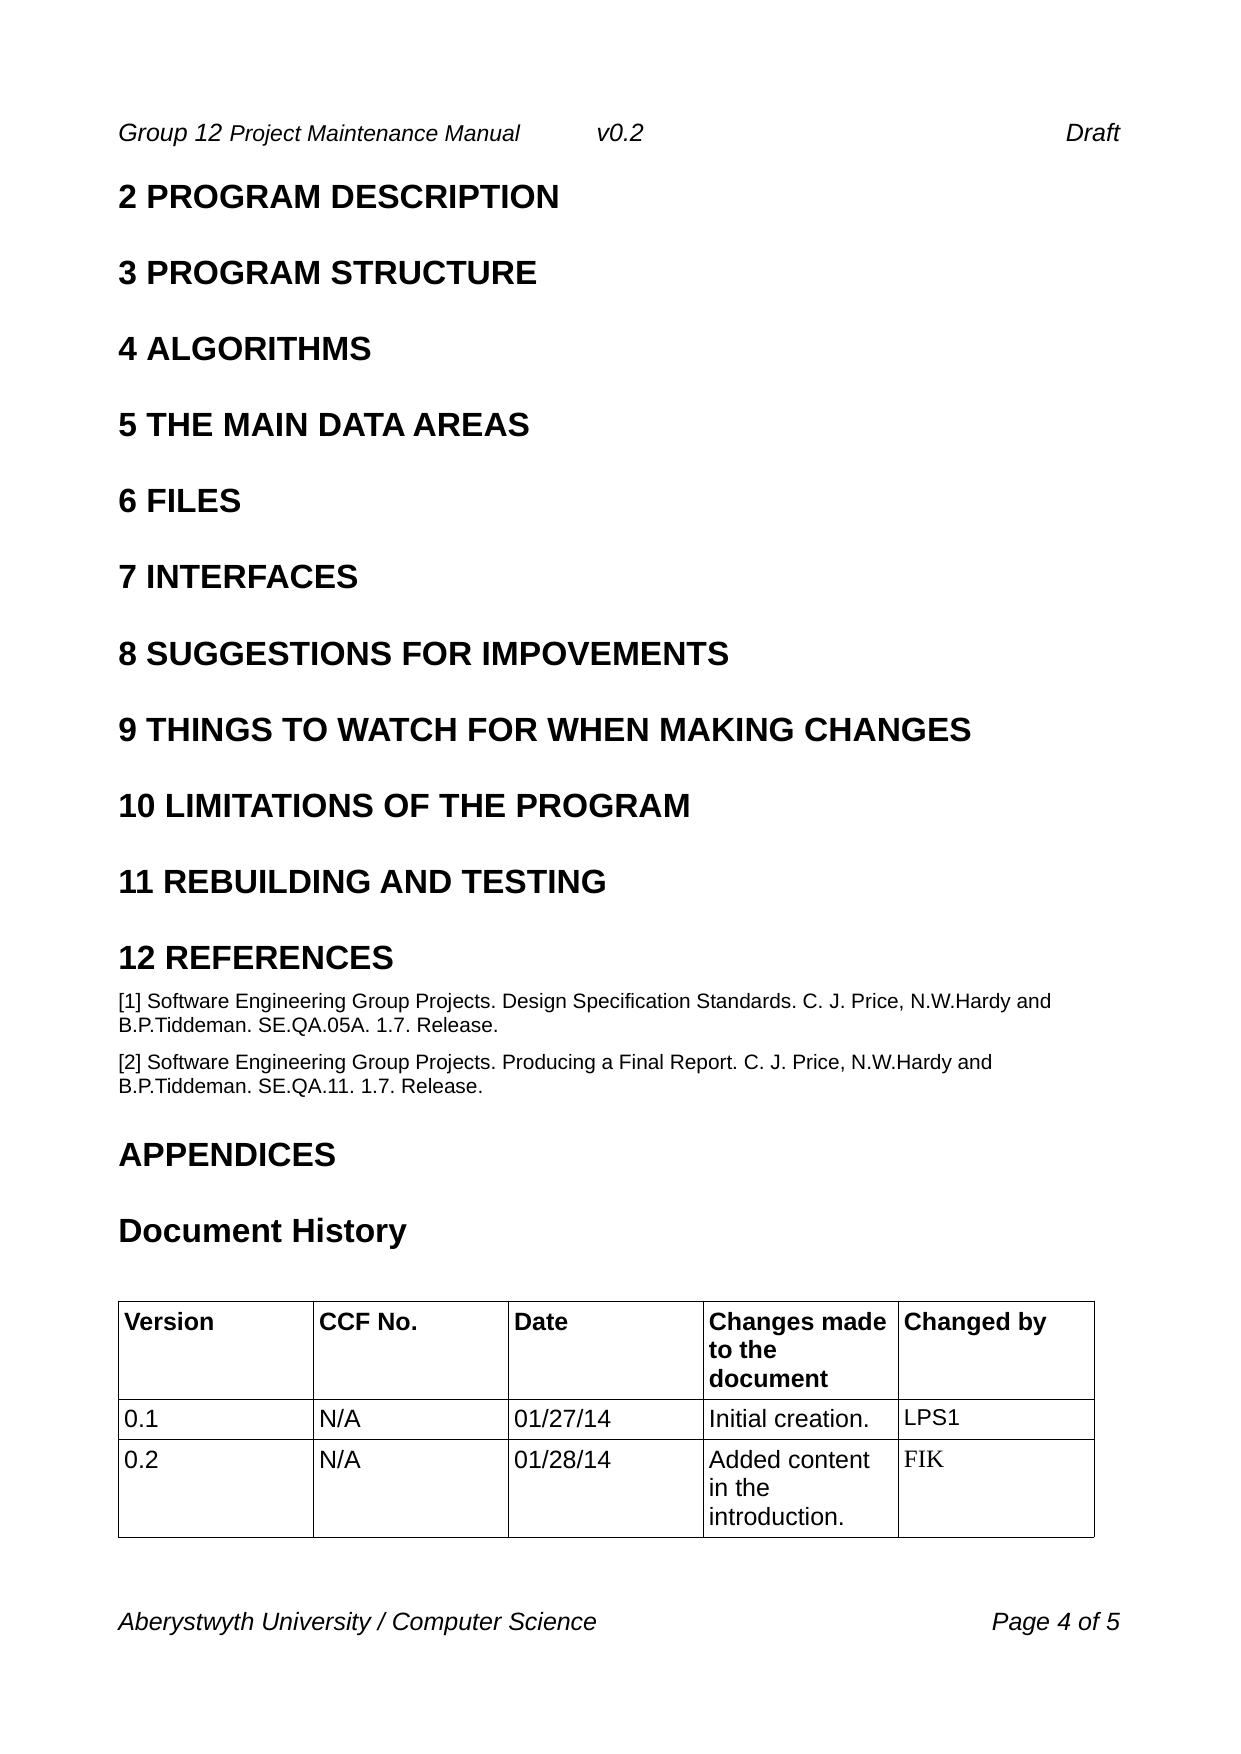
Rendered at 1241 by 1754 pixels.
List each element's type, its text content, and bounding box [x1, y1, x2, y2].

subtitle 6 FILES [118, 481, 1122, 520]
table_cell Initial creation. [704, 1400, 898, 1439]
table_cell 0.2 [119, 1440, 313, 1537]
subtitle 12 REFERENCES [118, 938, 1122, 977]
table_header Version [119, 1302, 313, 1398]
table_cell 28/01/14 [509, 1440, 703, 1537]
subtitle 8 SUGGESTIONS FOR IMPOVEMENTS [118, 633, 1122, 672]
subtitle 5 THE MAIN DATA AREAS [118, 405, 1122, 443]
text [1] Software Engineering Group Projects. Design Specification Standards. C. J. Price, N.W.Hardy and B.P.Tiddeman. SE.QA.05A. 1.7. Release. [118, 989, 1122, 1037]
subtitle 9 THINGS TO WATCH FOR WHEN MAKING CHANGES [118, 709, 1122, 748]
table_cell LPS1 [899, 1400, 1094, 1439]
table_header Date [509, 1302, 703, 1398]
table_cell FIK [899, 1440, 1094, 1537]
table_cell 0.1 [119, 1400, 313, 1439]
subtitle 2 PROGRAM DESCRIPTION [118, 176, 1122, 215]
subtitle 7 INTERFACES [118, 557, 1122, 596]
subtitle Document History [118, 1211, 1122, 1250]
subtitle 3 PROGRAM STRUCTURE [118, 253, 1122, 291]
subtitle APPENDICES [118, 1135, 1122, 1173]
table_cell Added content in the introduction. [704, 1440, 898, 1537]
table_cell 27/01/14 [509, 1400, 703, 1439]
subtitle 11 REBUILDING AND TESTING [118, 862, 1122, 900]
table_header Changed by [899, 1302, 1094, 1398]
subtitle 10 LIMITATIONS OF THE PROGRAM [118, 786, 1122, 824]
table_header CCF No. [314, 1302, 508, 1398]
subtitle 4 ALGORITHMS [118, 329, 1122, 367]
table_header Changes made to the document [704, 1302, 898, 1398]
table_cell N/A [314, 1400, 508, 1439]
table_cell N/A [314, 1440, 508, 1537]
text [2] Software Engineering Group Projects. Producing a Final Report. C. J. Price, N.W.Hardy and B.P.Tiddeman. SE.QA.11. 1.7. Release. [118, 1049, 1122, 1097]
